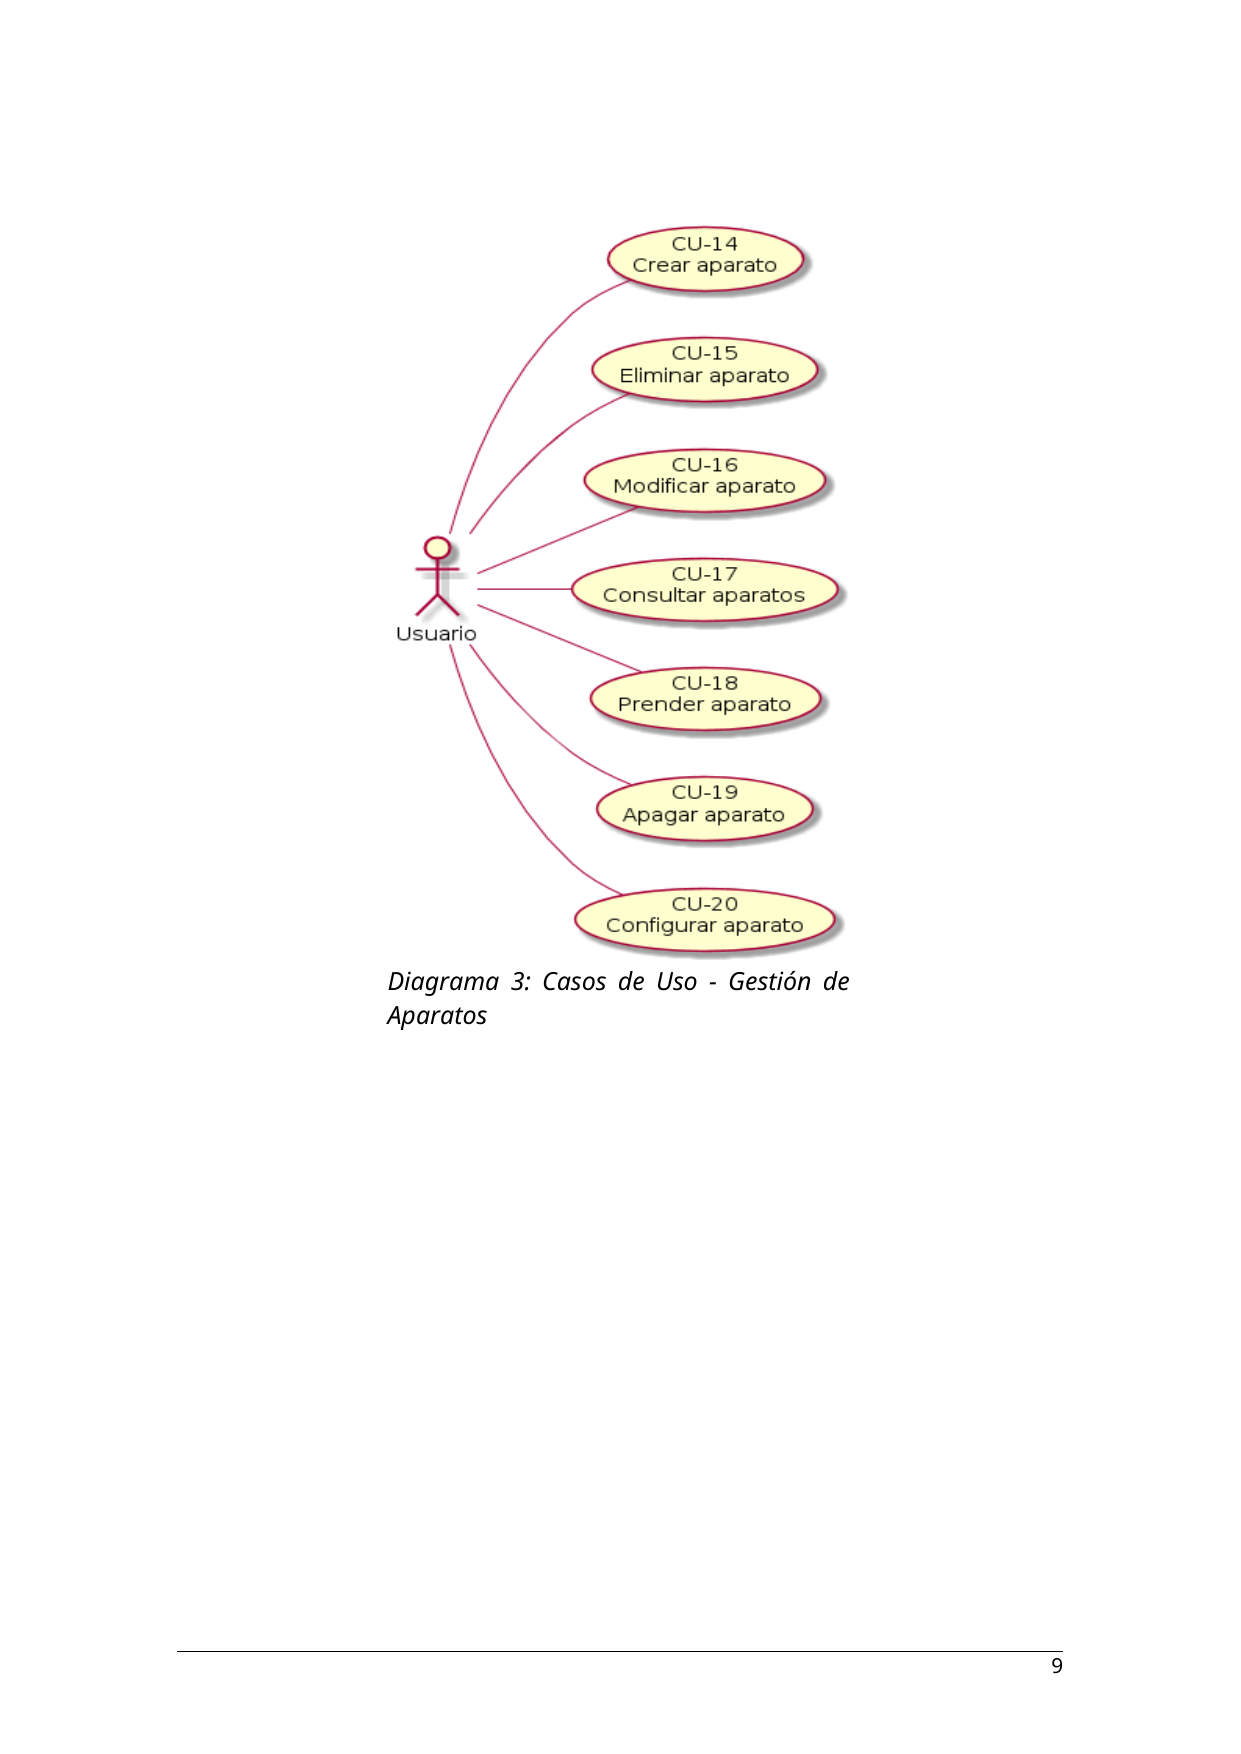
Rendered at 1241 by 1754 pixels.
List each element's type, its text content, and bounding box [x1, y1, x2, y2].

text Diagrama 3: Casos de Uso - Gestión de Aparatos [387, 964, 853, 1032]
picture [387, 217, 853, 964]
